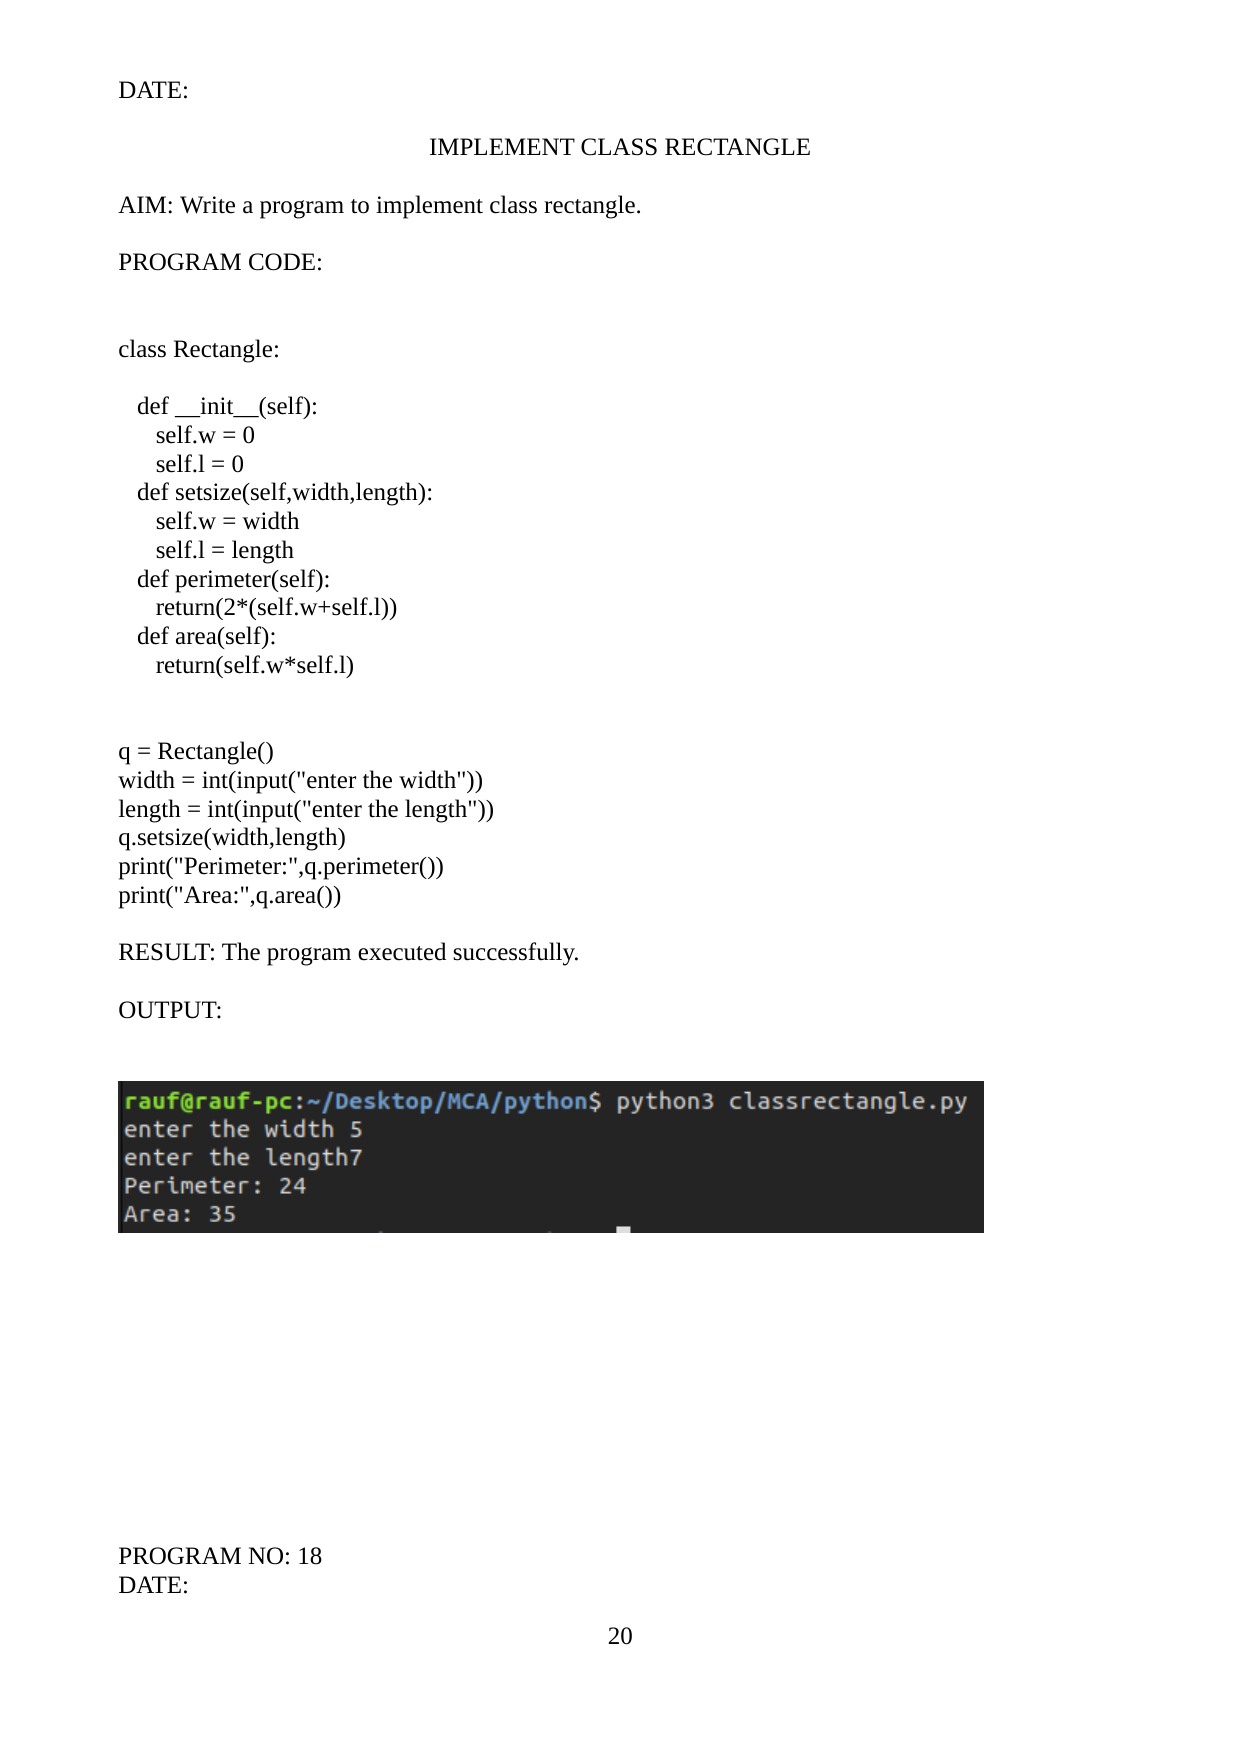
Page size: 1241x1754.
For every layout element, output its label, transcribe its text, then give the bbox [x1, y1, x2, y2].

text def __init__(self): [118, 391, 1122, 420]
text print("Area:",q.area()) [118, 880, 1122, 909]
text q.setsize(width,length) [118, 822, 1122, 851]
text AIM: Write a program to implement class rectangle. [118, 190, 1122, 219]
text width = int(input("enter the width")) [118, 765, 1122, 794]
text return(self.w*self.l) [118, 650, 1122, 679]
text OUTPUT: [118, 995, 1122, 1024]
text self.l = 0 [118, 449, 1122, 477]
text DATE: [118, 1570, 1122, 1599]
picture [118, 1081, 984, 1233]
text DATE: [118, 75, 1122, 104]
text self.w = 0 [118, 420, 1122, 449]
text q = Rectangle() [118, 736, 1122, 765]
text return(2*(self.w+self.l)) [118, 592, 1122, 621]
text PROGRAM CODE: [118, 247, 1122, 276]
text PROGRAM NO: 18 [118, 1541, 1122, 1570]
text def setsize(self,width,length): [118, 477, 1122, 506]
text RESULT: The program executed successfully. [118, 937, 1122, 966]
text IMPLEMENT CLASS RECTANGLE [118, 132, 1122, 161]
text def area(self): [118, 621, 1122, 650]
text length = int(input("enter the length")) [118, 794, 1122, 822]
text self.w = width [118, 506, 1122, 535]
text def perimeter(self): [118, 564, 1122, 592]
text print("Perimeter:",q.perimeter()) [118, 851, 1122, 880]
text class Rectangle: [118, 334, 1122, 362]
text self.l = length [118, 535, 1122, 564]
